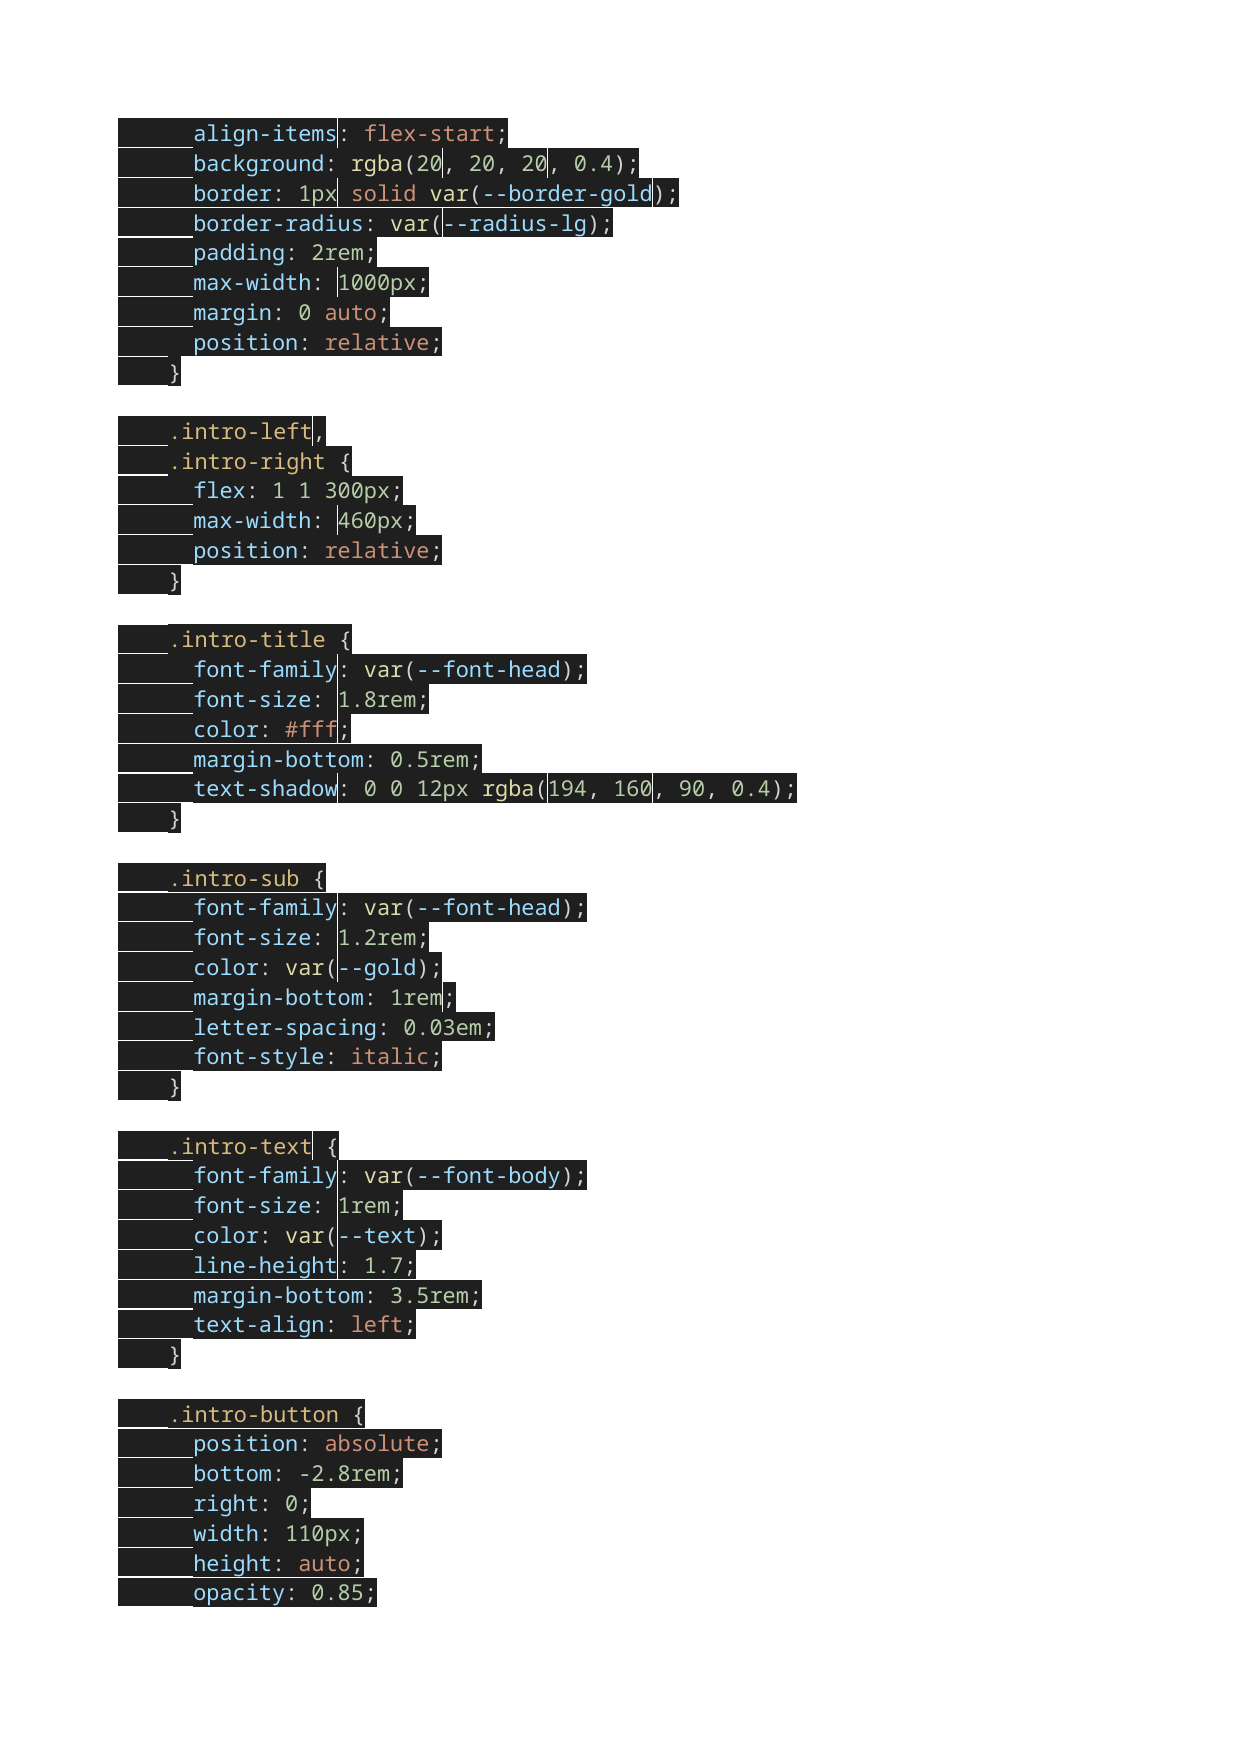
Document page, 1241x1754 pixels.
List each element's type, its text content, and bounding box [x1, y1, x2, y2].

text margin-bottom: 0.5rem; [118, 743, 1122, 773]
text line-height: 1.7; [118, 1250, 1122, 1279]
text flex: 1 1 300px; [118, 476, 1122, 505]
text text-shadow: 0 0 12px rgba(194, 160, 90, 0.4); [118, 773, 1122, 803]
text .intro-left, [118, 416, 1122, 446]
text font-family: var(--font-body); [118, 1160, 1122, 1190]
text } [118, 356, 1122, 386]
text margin-bottom: 1rem; [118, 982, 1122, 1012]
text opacity: 0.85; [118, 1577, 1122, 1607]
text border-radius: var(--radius-lg); [118, 207, 1122, 237]
text .intro-sub { [118, 863, 1122, 892]
text border: 1px solid var(--border-gold); [118, 178, 1122, 207]
text position: relative; [118, 327, 1122, 356]
text font-size: 1.2rem; [118, 922, 1122, 952]
text font-size: 1rem; [118, 1190, 1122, 1220]
text .intro-title { [118, 624, 1122, 654]
text color: #fff; [118, 714, 1122, 743]
text align-items: flex-start; [118, 118, 1122, 148]
text position: absolute; [118, 1428, 1122, 1458]
text } [118, 1071, 1122, 1101]
text position: relative; [118, 535, 1122, 565]
text max-width: 460px; [118, 505, 1122, 535]
text letter-spacing: 0.03em; [118, 1012, 1122, 1041]
text .intro-right { [118, 446, 1122, 476]
text bottom: -2.8rem; [118, 1458, 1122, 1488]
text padding: 2rem; [118, 237, 1122, 267]
text } [118, 803, 1122, 833]
text height: auto; [118, 1548, 1122, 1577]
text font-style: italic; [118, 1041, 1122, 1071]
text color: var(--gold); [118, 952, 1122, 982]
text color: var(--text); [118, 1220, 1122, 1250]
text font-family: var(--font-head); [118, 892, 1122, 922]
text width: 110px; [118, 1518, 1122, 1548]
text text-align: left; [118, 1309, 1122, 1339]
text margin: 0 auto; [118, 297, 1122, 327]
text margin-bottom: 3.5rem; [118, 1279, 1122, 1309]
text right: 0; [118, 1488, 1122, 1518]
text background: rgba(20, 20, 20, 0.4); [118, 148, 1122, 178]
text font-size: 1.8rem; [118, 684, 1122, 714]
text .intro-text { [118, 1131, 1122, 1160]
text font-family: var(--font-head); [118, 654, 1122, 684]
text } [118, 565, 1122, 595]
text } [118, 1339, 1122, 1369]
text .intro-button { [118, 1399, 1122, 1428]
text max-width: 1000px; [118, 267, 1122, 297]
